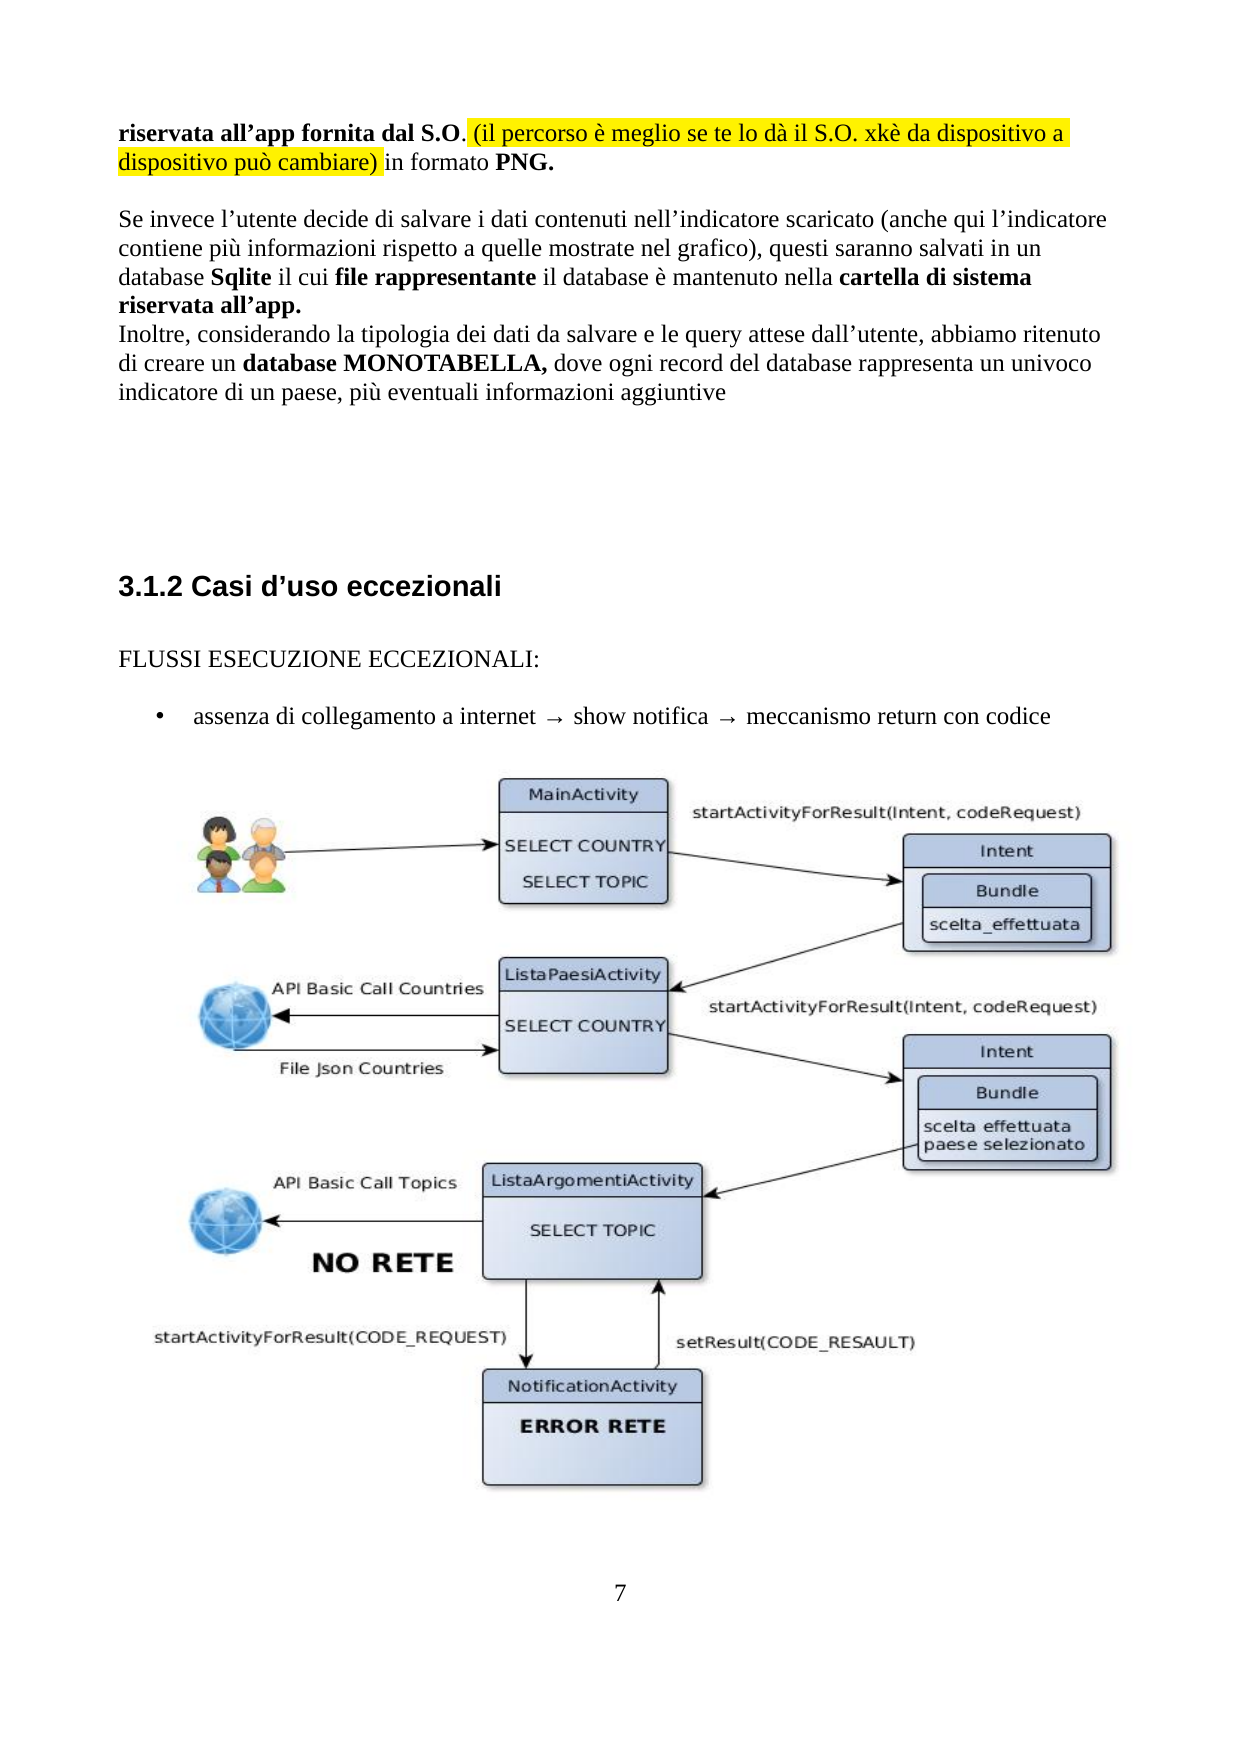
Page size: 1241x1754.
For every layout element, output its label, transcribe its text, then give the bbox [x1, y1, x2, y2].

picture [129, 759, 1133, 1505]
text riservata all’app fornita dal S.O. (il percorso è meglio se te lo dà il S.O. xkè da dispositivo a dispositivo può cambiare) in formato PNG. [118, 118, 1122, 176]
text FLUSSI ESECUZIONE ECCEZIONALI: [118, 644, 1122, 673]
text Se invece l’utente decide di salvare i dati contenuti nell’indicatore scaricato (anche qui l’indicatore contiene più informazioni rispetto a quelle mostrate nel grafico), questi saranno salvati in un database Sqlite il cui file rappresentante il database è mantenuto nella cartella di sistema riservata all’app. [118, 204, 1122, 319]
text Inoltre, considerando la tipologia dei dati da salvare e le query attese dall’utente, abbiamo ritenuto di creare un database MONOTABELLA, dove ogni record del database rappresenta un univoco indicatore di un paese, più eventuali informazioni aggiuntive [118, 319, 1122, 406]
list assenza di collegamento a internet → show notifica → meccanismo return con codice [156, 701, 1122, 730]
subtitle 3.1.2 Casi d’uso eccezionali [118, 569, 1122, 603]
